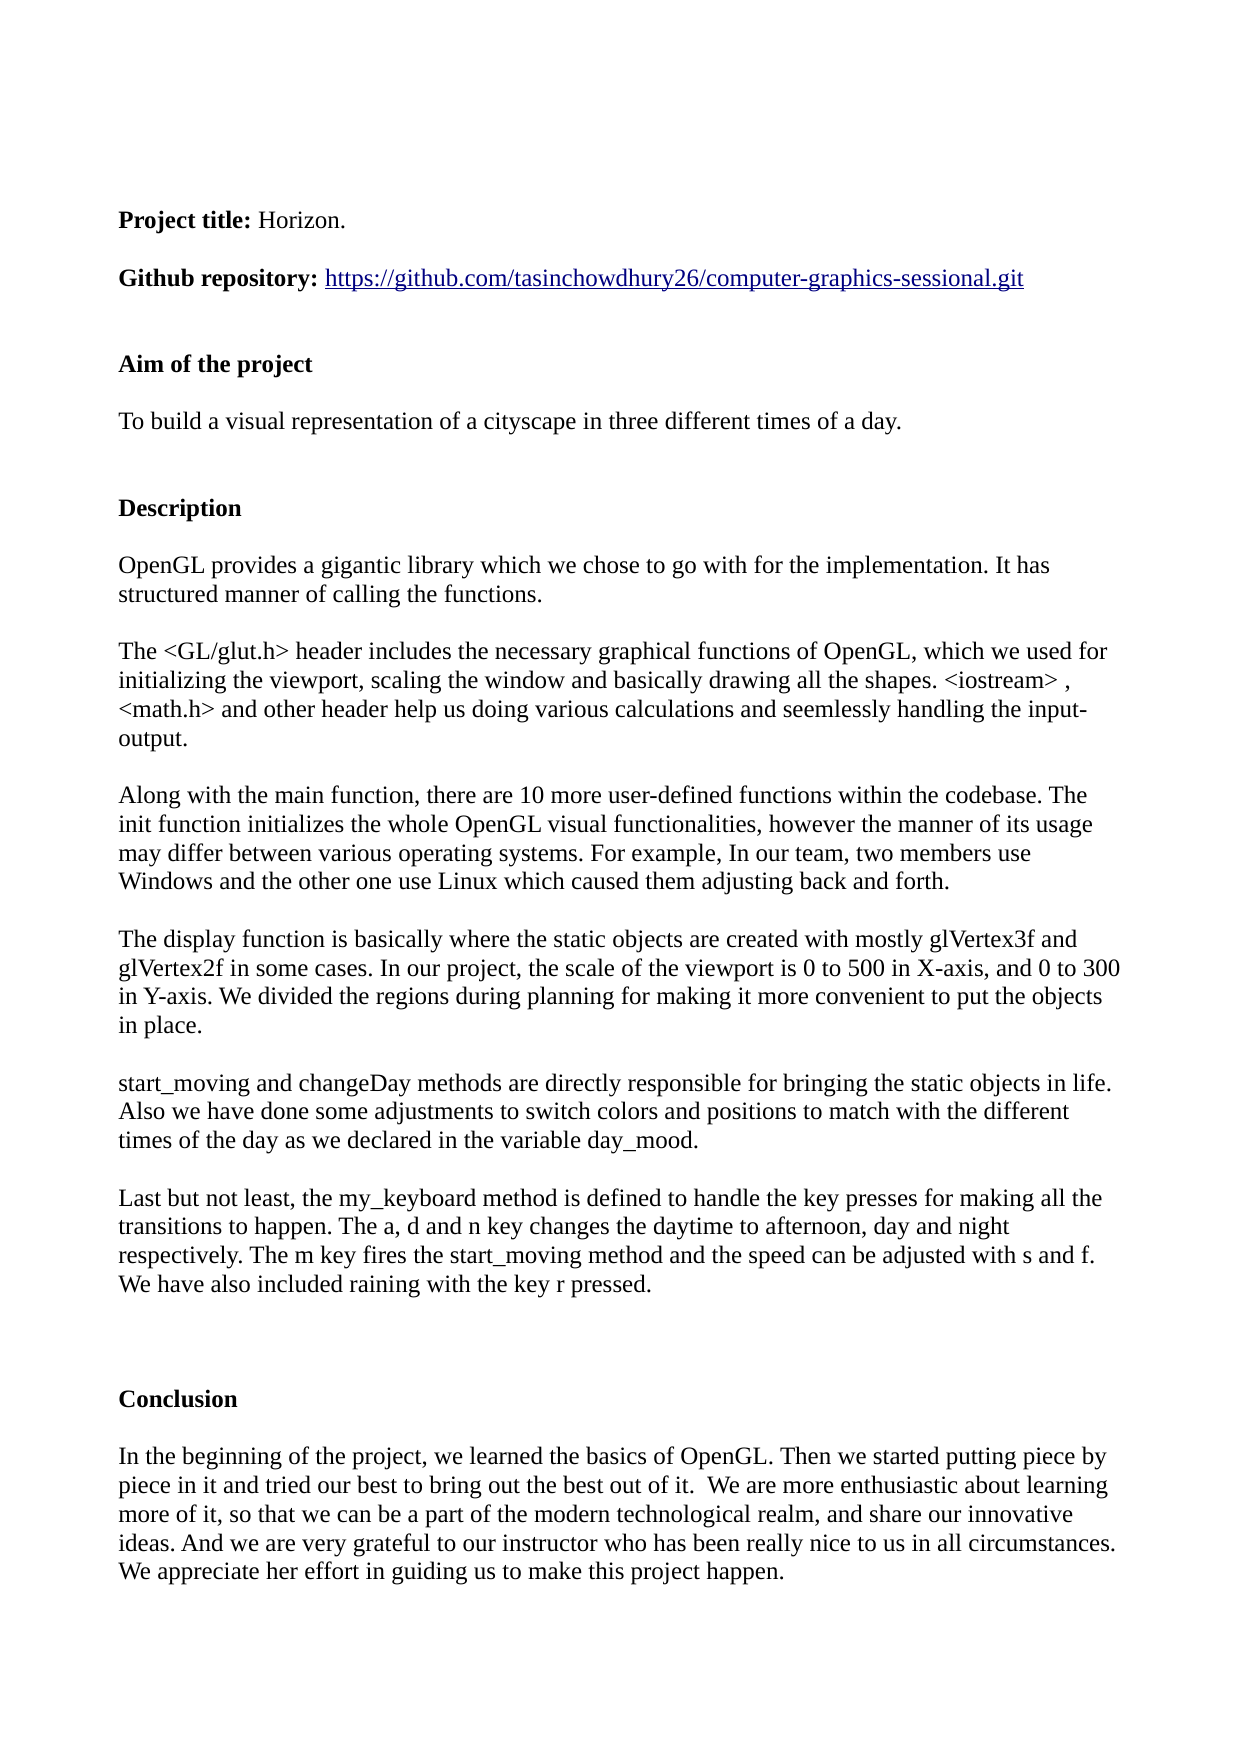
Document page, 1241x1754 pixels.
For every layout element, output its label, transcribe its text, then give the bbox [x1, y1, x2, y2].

text OpenGL provides a gigantic library which we chose to go with for the implementation. It has structured manner of calling the functions. [118, 550, 1122, 608]
text start_moving and changeDay methods are directly responsible for bringing the static objects in life. Also we have done some adjustments to switch colors and positions to match with the different times of the day as we declared in the variable day_mood. [118, 1068, 1122, 1154]
text Conclusion [118, 1384, 1122, 1413]
text The display function is basically where the static objects are created with mostly glVertex3f and glVertex2f in some cases. In our project, the scale of the viewport is 0 to 500 in X-axis, and 0 to 300 in Y-axis. We divided the regions during planning for making it more convenient to put the objects in place. [118, 924, 1122, 1039]
text The <GL/glut.h> header includes the necessary graphical functions of OpenGL, which we used for initializing the viewport, scaling the window and basically drawing all the shapes. <iostream> , <math.h> and other header help us doing various calculations and seemlessly handling the input-output. [118, 636, 1122, 751]
text Github repository: https://github.com/tasinchowdhury26/computer-graphics-sessional.git [118, 263, 1122, 291]
text Along with the main function, there are 10 more user-defined functions within the codebase. The init function initializes the whole OpenGL visual functionalities, however the manner of its usage may differ between various operating systems. For example, In our team, two members use Windows and the other one use Linux which caused them adjusting back and forth. [118, 780, 1122, 895]
text Aim of the project [118, 349, 1122, 378]
text Last but not least, the my_keyboard method is defined to handle the key presses for making all the transitions to happen. The a, d and n key changes the daytime to afternoon, day and night respectively. The m key fires the start_moving method and the speed can be adjusted with s and f. We have also included raining with the key r pressed. [118, 1183, 1122, 1298]
text Project title: Horizon. [118, 205, 1122, 234]
text Description [118, 493, 1122, 521]
text In the beginning of the project, we learned the basics of OpenGL. Then we started putting piece by piece in it and tried our best to bring out the best out of it. We are more enthusiastic about learning more of it, so that we can be a part of the modern technological realm, and share our innovative ideas. And we are very grateful to our instructor who has been really nice to us in all circumstances. We appreciate her effort in guiding us to make this project happen. [118, 1441, 1122, 1585]
text To build a visual representation of a cityscape in three different times of a day. [118, 406, 1122, 435]
